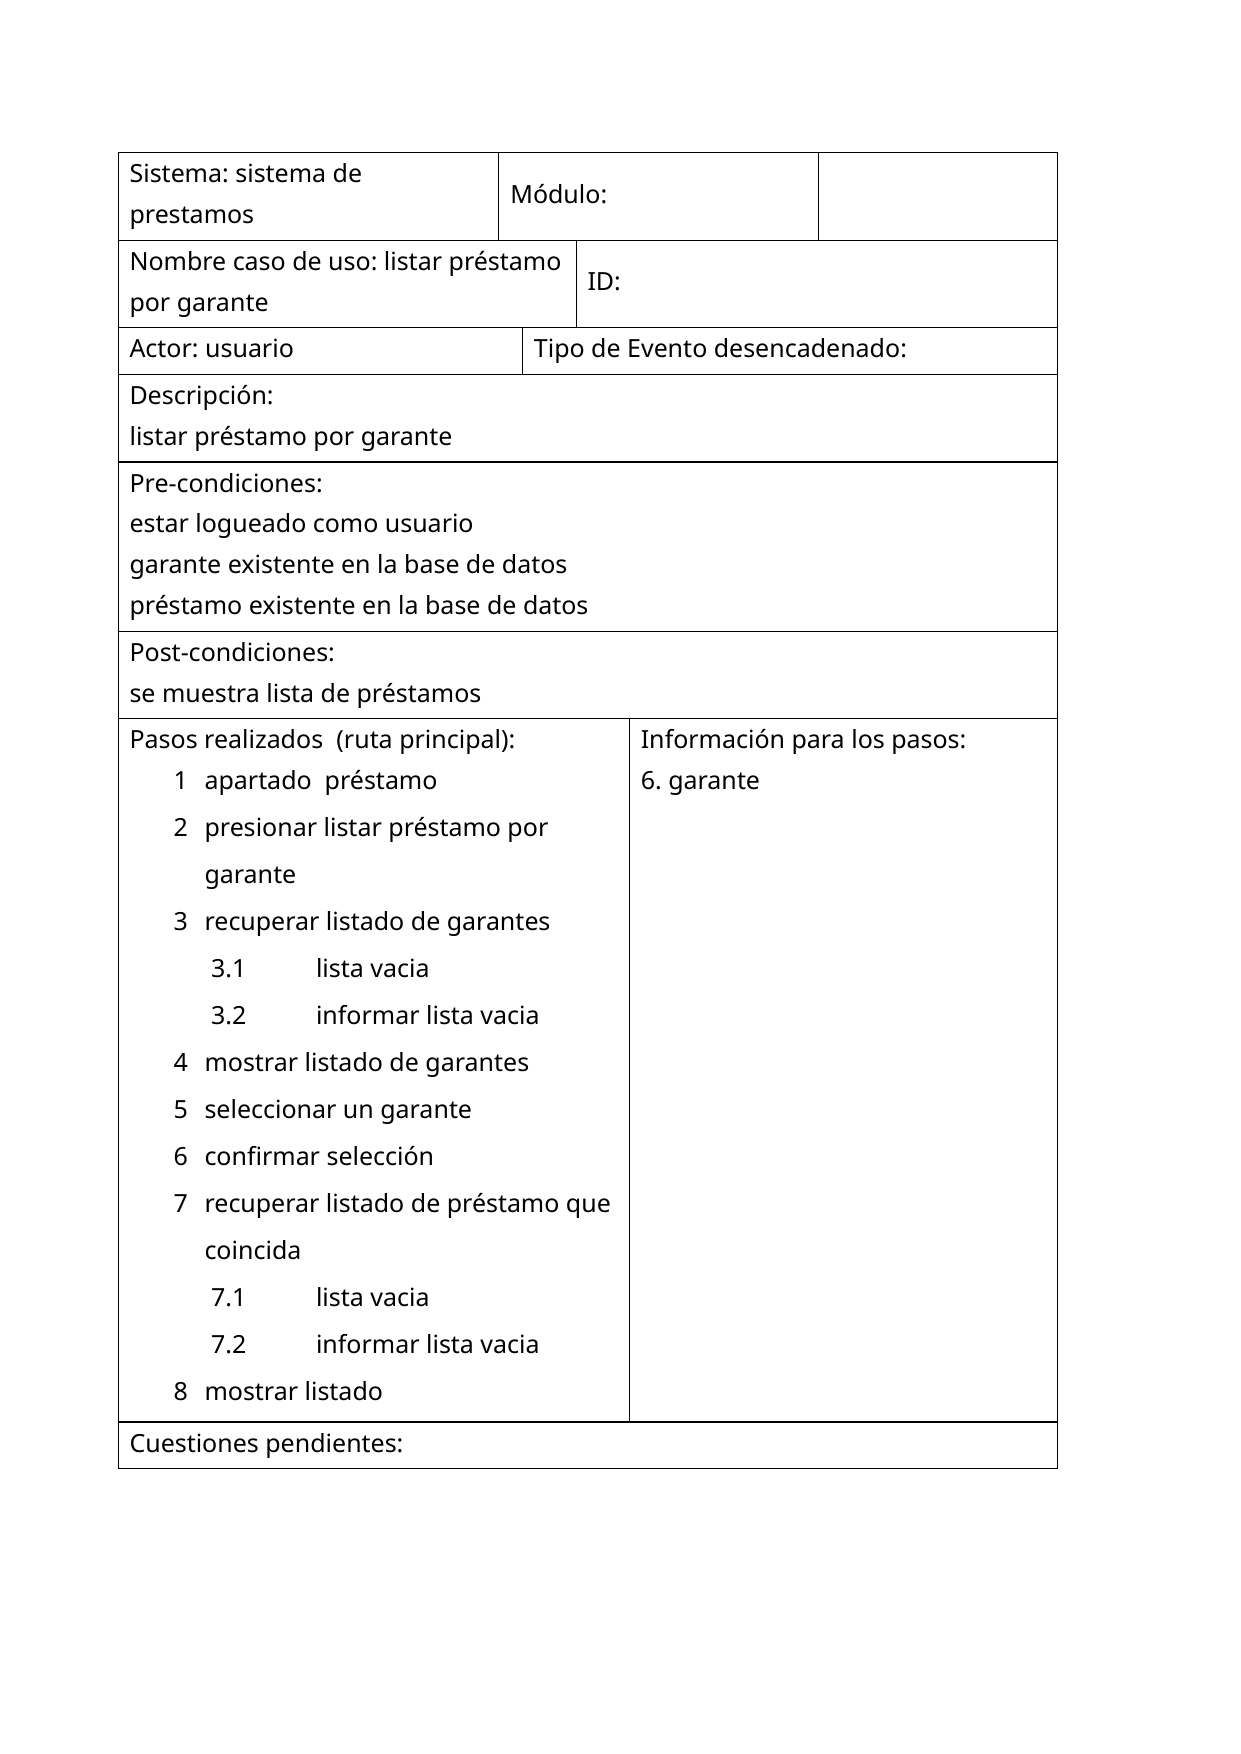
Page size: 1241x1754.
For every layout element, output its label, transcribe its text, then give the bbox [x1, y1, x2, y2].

table_cell Pre-condiciones: estar logueado como usuario garante existente en la base de datos préstamo existente en la base de datos [119, 463, 1057, 631]
table_cell Nombre caso de uso: listar préstamo por garante [119, 241, 576, 327]
table_cell Cuestiones pendientes: [119, 1423, 1057, 1468]
table_header Módulo: [499, 153, 818, 240]
table_cell Información para los pasos: 6. garante [630, 719, 1057, 1421]
table_cell Actor: usuario [119, 328, 522, 374]
table_cell Tipo de Evento desencadenado: [523, 328, 1057, 374]
table_cell Post-condiciones: se muestra lista de préstamos [119, 632, 1057, 718]
table_header Sistema: sistema de prestamos [119, 153, 498, 240]
table_cell Pasos realizados (ruta principal): apartado préstamo presionar listar préstamo por garante recuperar listado de garantes lista vacia informar lista vacia mostrar listado de garantes seleccionar un garante confirmar selección recuperar listado de préstamo que coincida lista vacia informar lista vacia mostrar listado [119, 719, 629, 1421]
table_header [819, 153, 1057, 240]
table_cell ID: [577, 241, 1057, 327]
table_cell Descripción: listar préstamo por garante [119, 375, 1057, 461]
